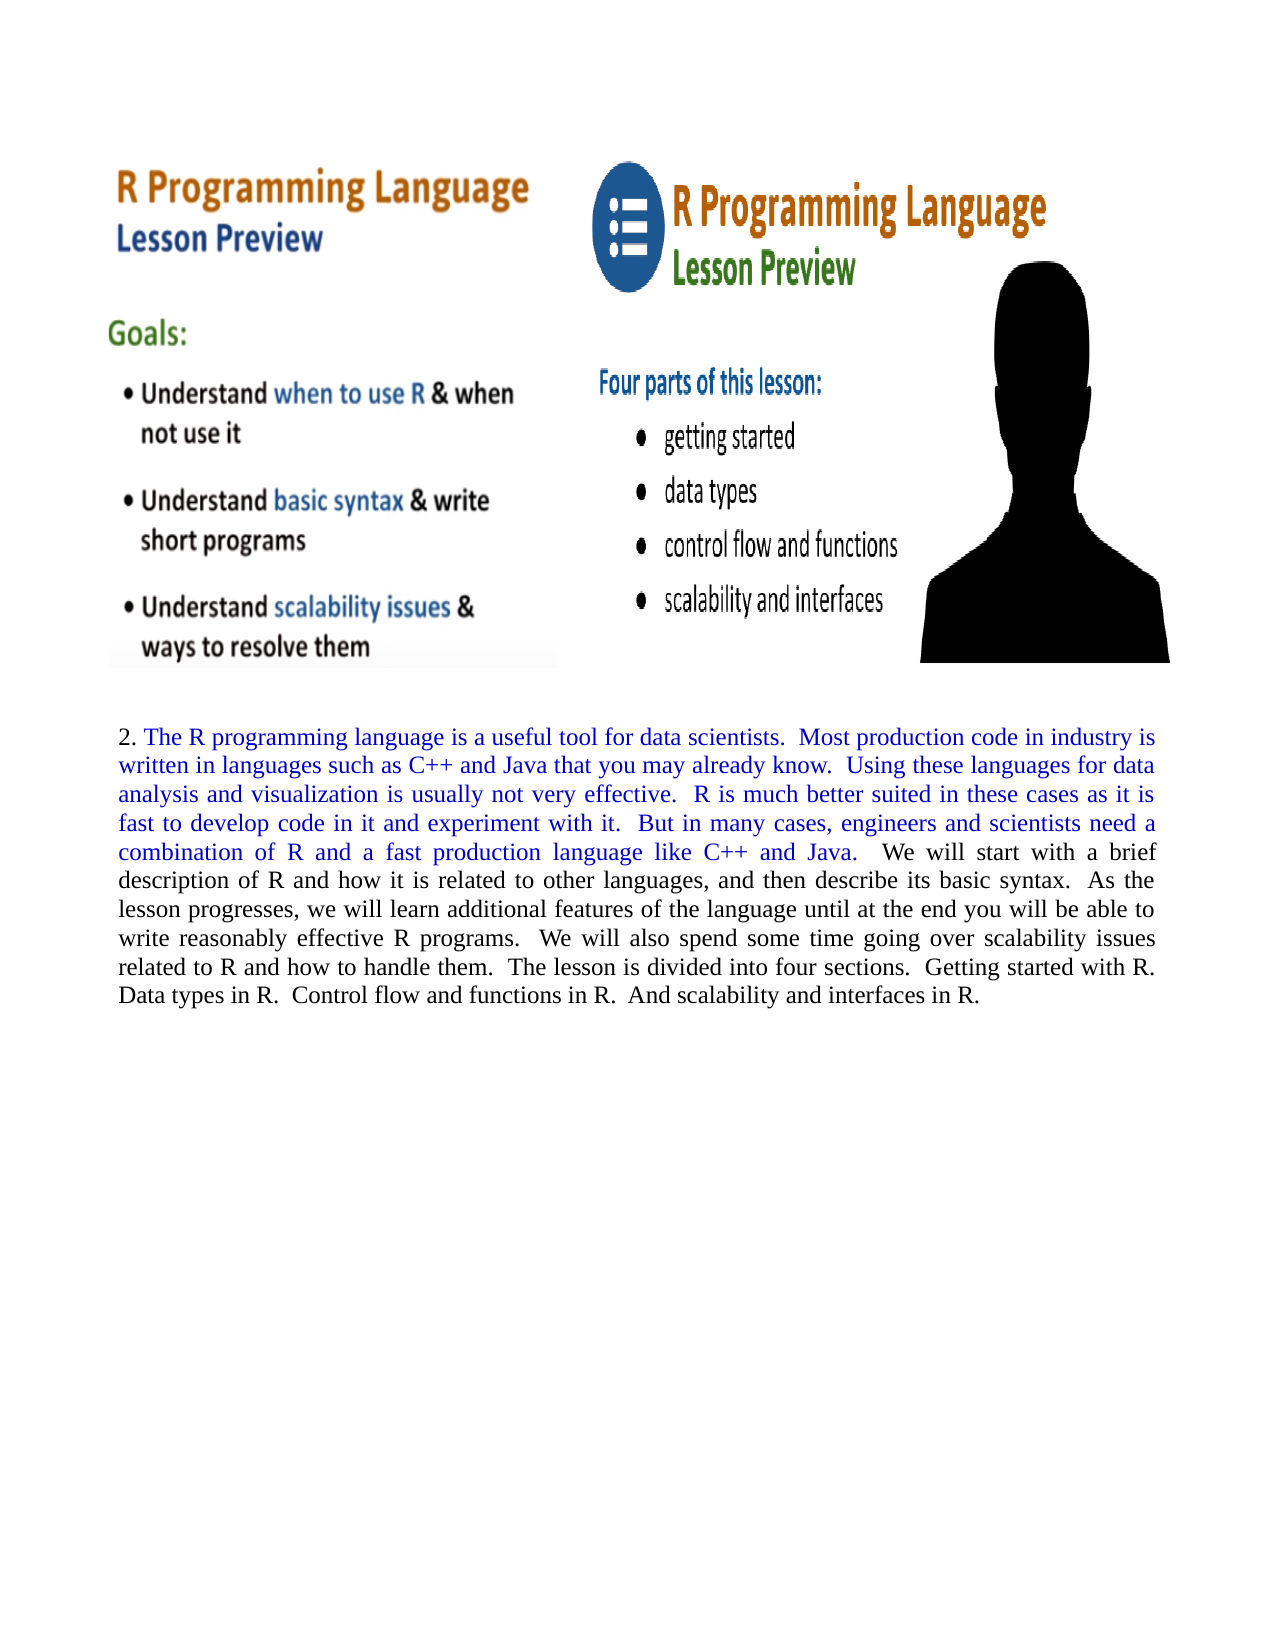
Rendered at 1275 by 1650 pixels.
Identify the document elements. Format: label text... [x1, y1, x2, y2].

picture [584, 153, 1172, 681]
picture [108, 153, 559, 668]
text 2. The R programming language is a useful tool for data scientists. Most production code in industry is written in languages such as C++ and Java that you may already know. Using these languages for data analysis and visualization is usually not very effective. R is much better suited in these cases as it is fast to develop code in it and experiment with it. But in many cases, engineers and scientists need a combination of R and a fast production language like C++ and Java. We will start with a brief description of R and how it is related to other languages, and then describe its basic syntax. As the lesson progresses, we will learn additional features of the language until at the end you will be able to write reasonably effective R programs. We will also spend some time going over scalability issues related to R and how to handle them. The lesson is divided into four sections. Getting started with R. Data types in R. Control flow and functions in R. And scalability and interfaces in R. [118, 722, 1157, 1009]
